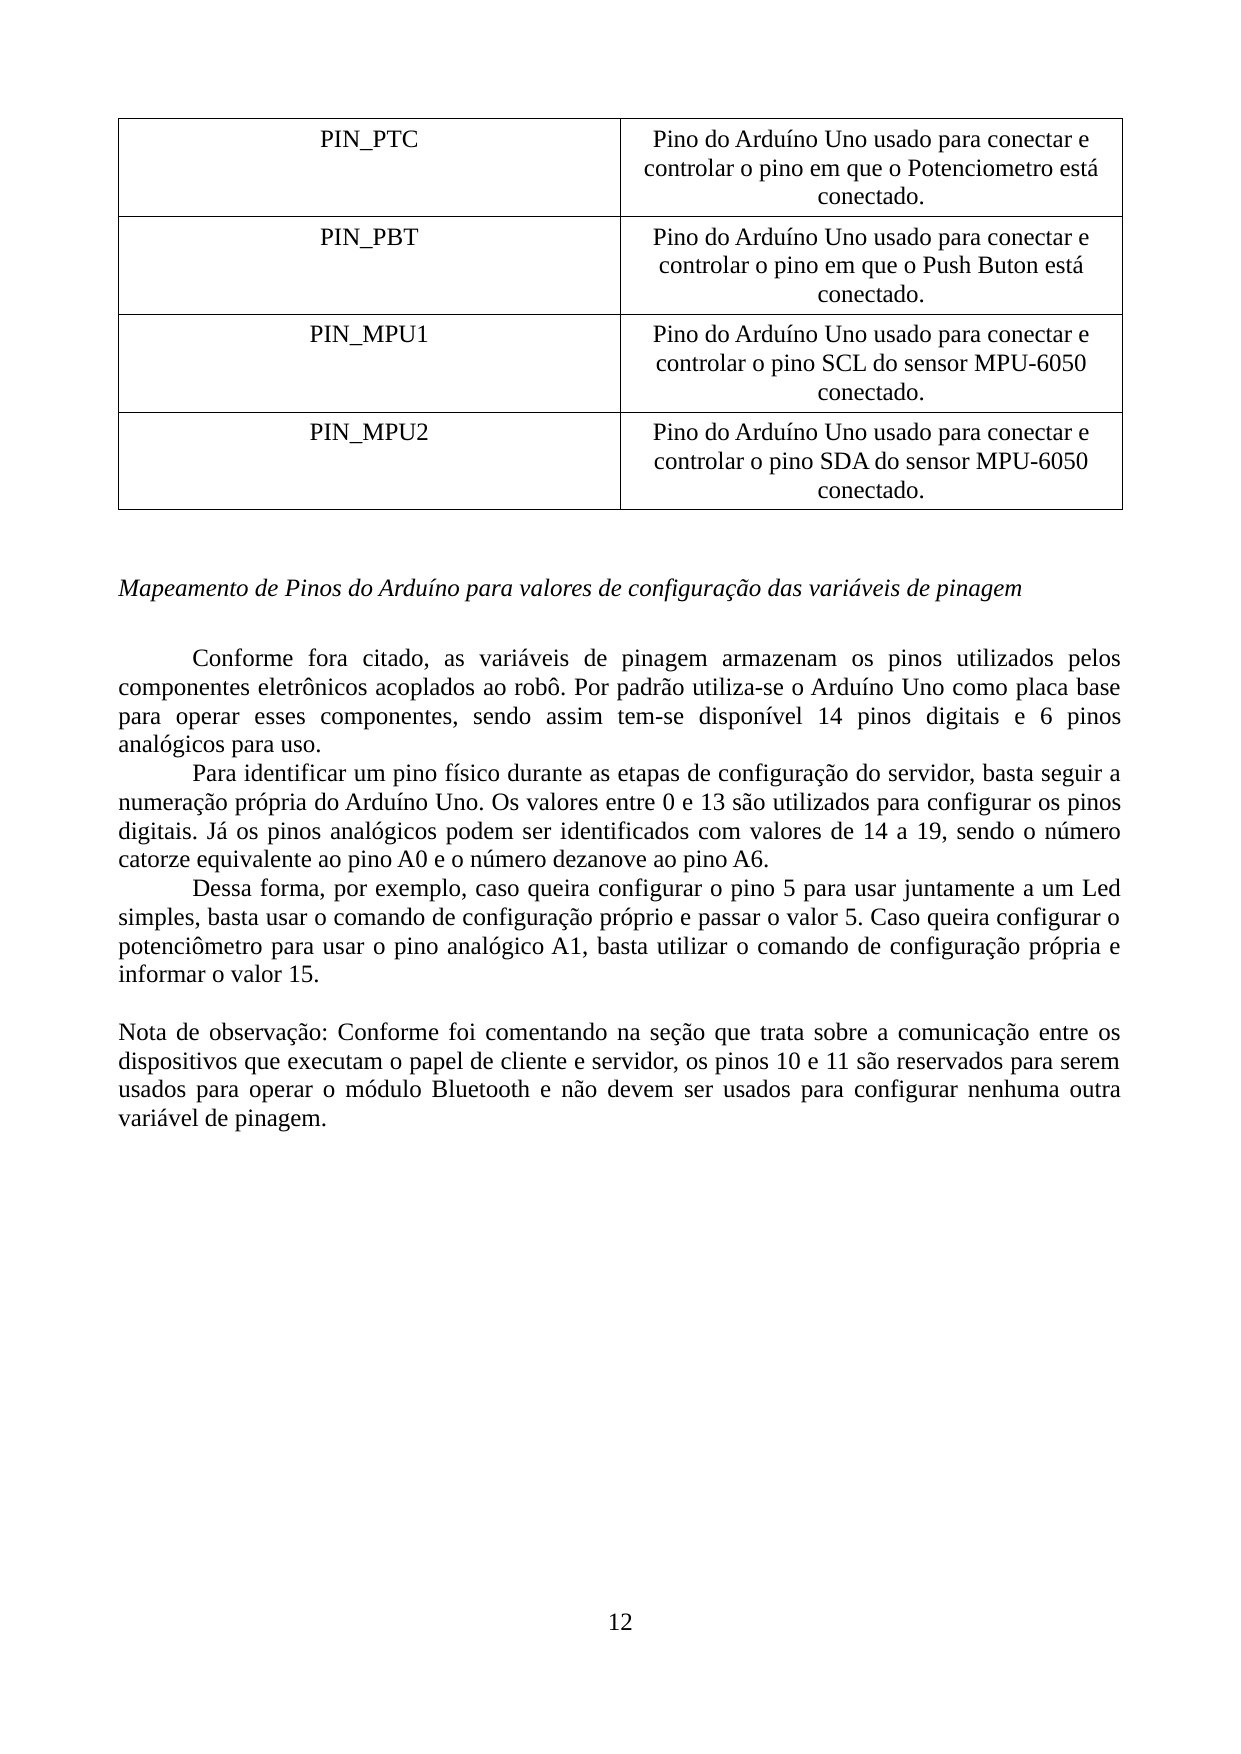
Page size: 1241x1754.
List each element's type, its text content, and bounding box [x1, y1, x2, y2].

subtitle Mapeamento de Pinos do Arduíno para valores de configuração das variáveis de pinagem [118, 573, 1122, 602]
table_cell PIN_PBT [119, 217, 620, 314]
text Dessa forma, por exemplo, caso queira configurar o pino 5 para usar juntamente a um Led simples, basta usar o comando de configuração próprio e passar o valor 5. Caso queira configurar o potenciômetro para usar o pino analógico A1, basta utilizar o comando de configuração própria e informar o valor 15. [118, 873, 1122, 988]
table_cell Pino do Arduíno Uno usado para conectar e controlar o pino em que o Push Buton está conectado. [621, 217, 1122, 314]
table_cell PIN_MPU1 [119, 315, 620, 412]
table_cell Pino do Arduíno Uno usado para conectar e controlar o pino SCL do sensor MPU-6050 conectado. [621, 315, 1122, 412]
table_cell Pino do Arduíno Uno usado para conectar e controlar o pino em que o Potenciometro está conectado. [621, 119, 1122, 216]
text Para identificar um pino físico durante as etapas de configuração do servidor, basta seguir a numeração própria do Arduíno Uno. Os valores entre 0 e 13 são utilizados para configurar os pinos digitais. Já os pinos analógicos podem ser identificados com valores de 14 a 19, sendo o número catorze equivalente ao pino A0 e o número dezanove ao pino A6. [118, 758, 1122, 873]
text Nota de observação: Conforme foi comentando na seção que trata sobre a comunicação entre os dispositivos que executam o papel de cliente e servidor, os pinos 10 e 11 são reservados para serem usados para operar o módulo Bluetooth e não devem ser usados para configurar nenhuma outra variável de pinagem. [118, 1017, 1122, 1132]
text Conforme fora citado, as variáveis de pinagem armazenam os pinos utilizados pelos componentes eletrônicos acoplados ao robô. Por padrão utiliza-se o Arduíno Uno como placa base para operar esses componentes, sendo assim tem-se disponível 14 pinos digitais e 6 pinos analógicos para uso. [118, 643, 1122, 758]
table_cell PIN_MPU2 [119, 413, 620, 509]
table_cell Pino do Arduíno Uno usado para conectar e controlar o pino SDA do sensor MPU-6050 conectado. [621, 413, 1122, 509]
table_cell PIN_PTC [119, 119, 620, 216]
